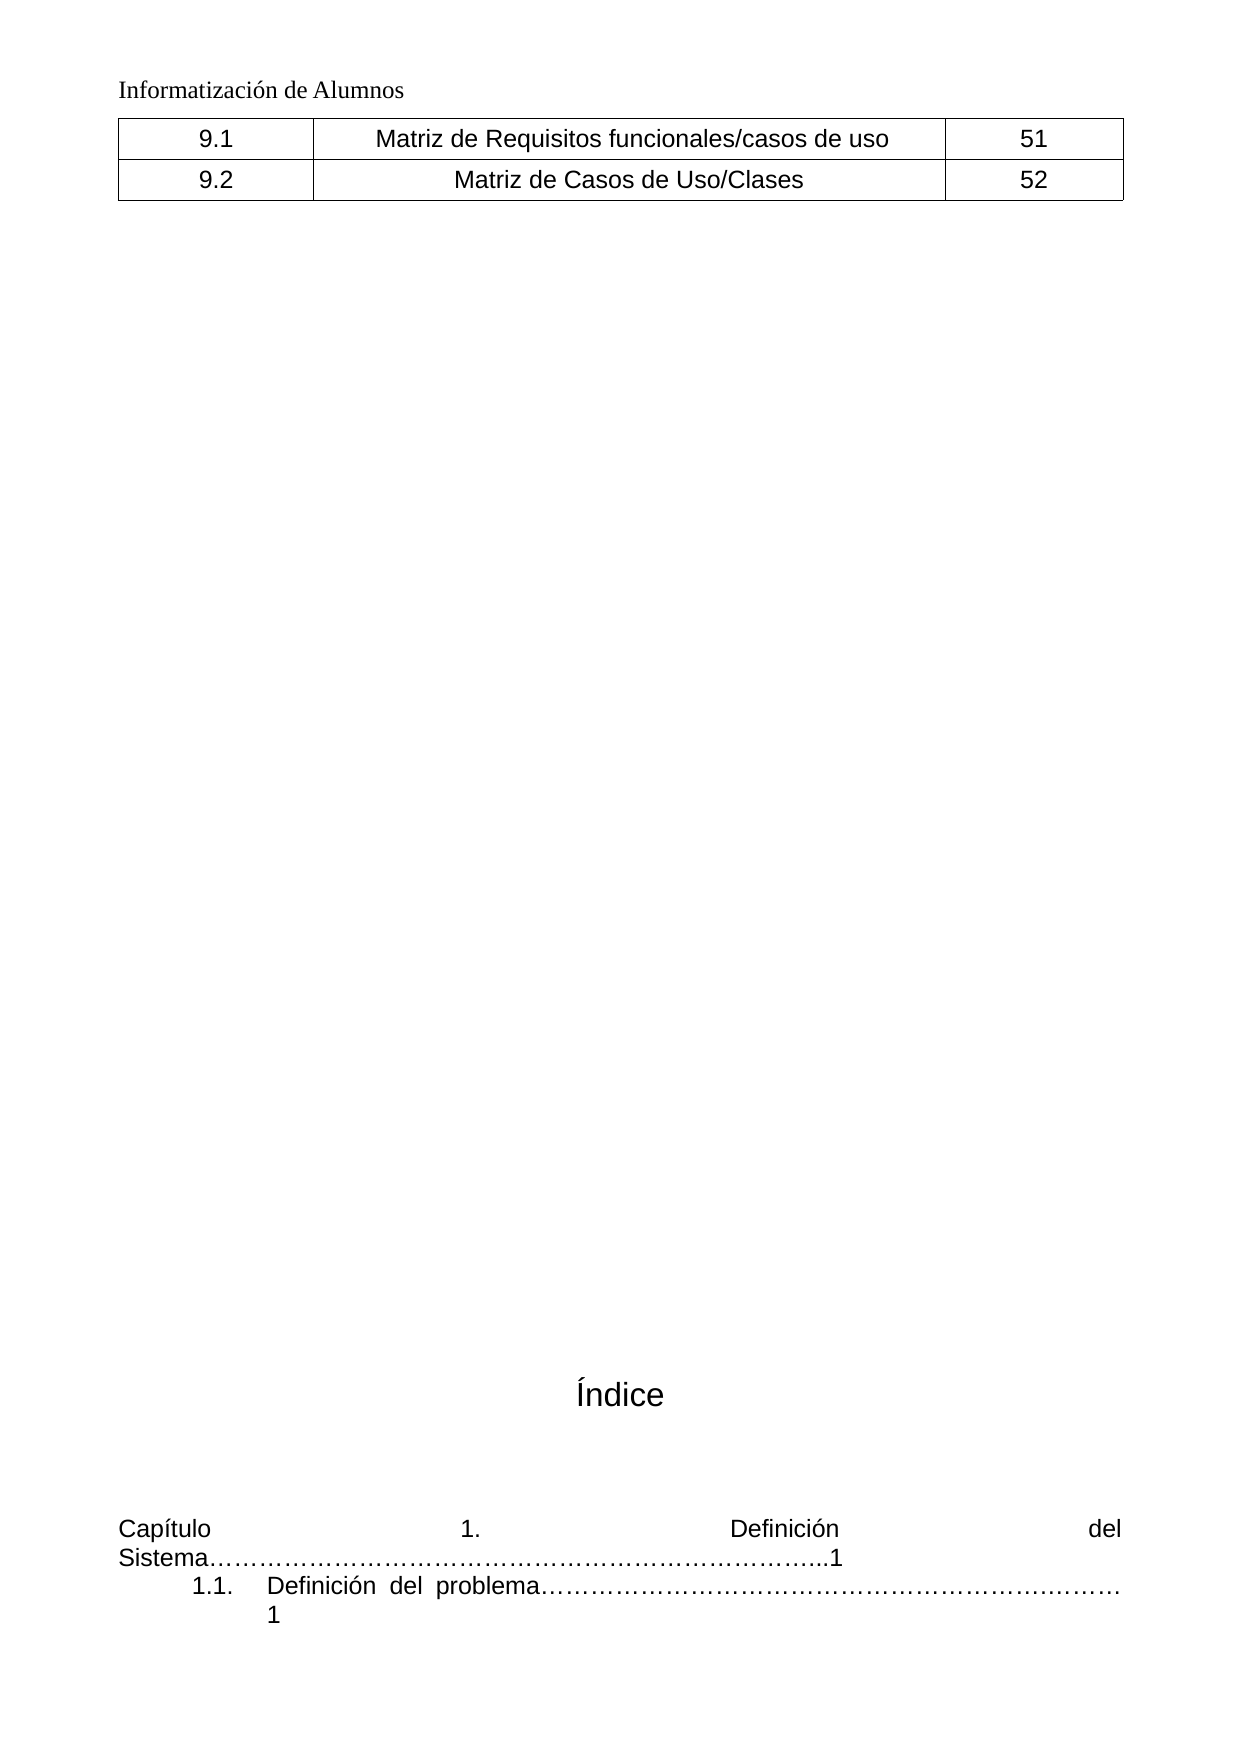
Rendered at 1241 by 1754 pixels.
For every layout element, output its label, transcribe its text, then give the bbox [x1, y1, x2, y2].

text Capítulo 1. Definición del Sistema………………………………………………………………...1 [118, 1514, 1122, 1571]
table_cell Matriz de Requisitos funcionales/casos de uso [314, 119, 945, 159]
text Índice [118, 1375, 1122, 1413]
table_cell 9.2 [119, 160, 313, 199]
table_cell 52 [946, 160, 1123, 199]
table_cell 51 [946, 119, 1123, 159]
table_cell 9.1 [119, 119, 313, 159]
table_cell Matriz de Casos de Uso/Clases [314, 160, 945, 199]
list Definición del problema…………………………………………………….………1 [192, 1571, 1122, 1629]
